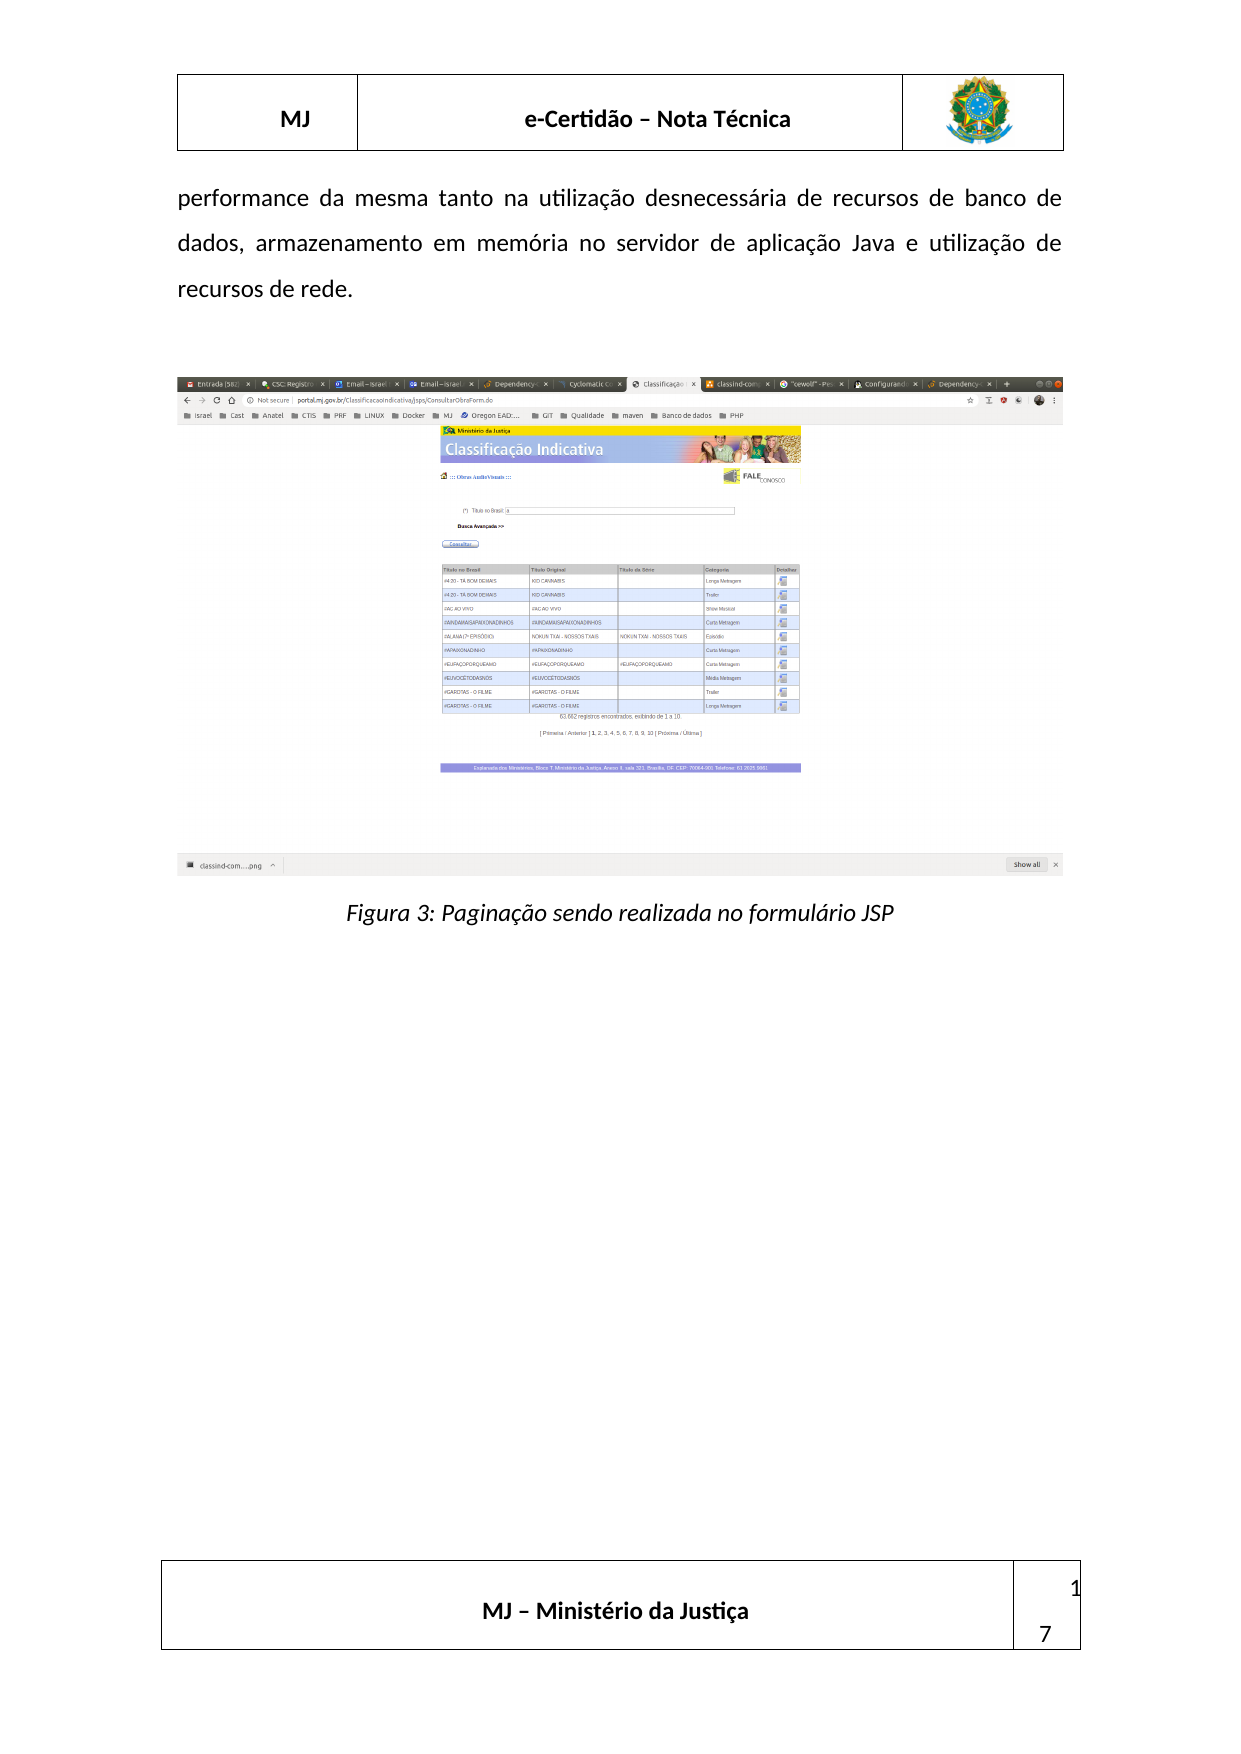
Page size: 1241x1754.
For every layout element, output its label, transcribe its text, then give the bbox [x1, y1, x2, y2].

picture [944, 75, 1020, 149]
text Aplicação não apresenta recurso de paginação de consultas em banco de dados, a paginação está sendo realizada no formulário JSP fator este que degrada a performance da mesma tanto na utilização desnecessária de recursos de banco de dados, armazenamento em memória no servidor de aplicação Java e utilização de recursos de rede. [177, 212, 1063, 228]
text Figura 3: Paginação sendo realizada no formulário JSP [177, 876, 1063, 927]
text Aplicação não apresenta recurso de paginação de consultas em banco de dados, a paginação está sendo realizada no formulário JSP fator este que degrada a performance da mesma tanto na utilização desnecessária de recursos de banco de dados, armazenamento em memória no servidor de aplicação Java e utilização de recursos de rede. [177, 258, 1063, 304]
picture [177, 377, 1063, 876]
